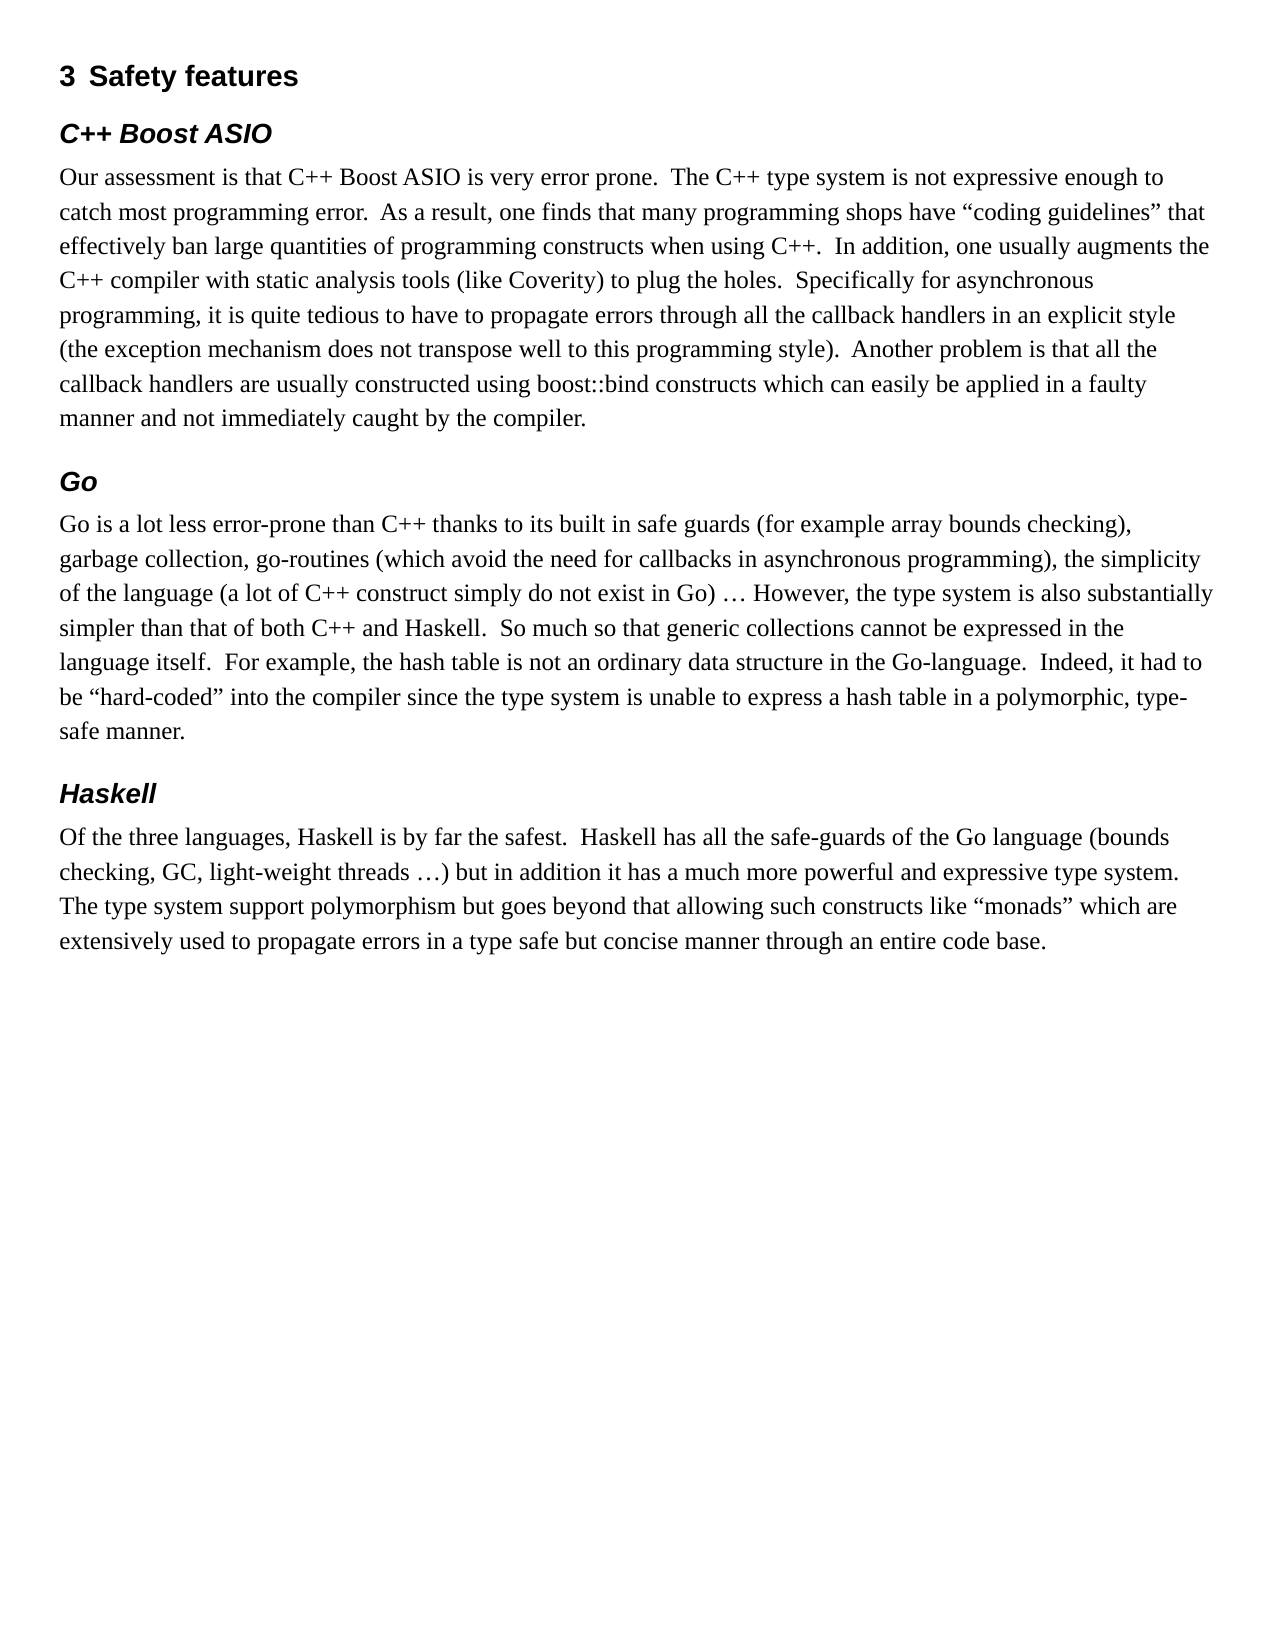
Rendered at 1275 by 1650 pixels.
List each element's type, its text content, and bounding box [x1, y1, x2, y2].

subtitle Haskell [59, 778, 1216, 810]
subtitle C++ Boost ASIO [59, 118, 1216, 150]
text Our assessment is that C++ Boost ASIO is very error prone. The C++ type system is not expressive enough to catch most programming error. As a result, one finds that many programming shops have “coding guidelines” that effectively ban large quantities of programming constructs when using C++. In addition, one usually augments the C++ compiler with static analysis tools (like Coverity) to plug the holes. Specifically for asynchronous programming, it is quite tedious to have to propagate errors through all the callback handlers in an explicit style (the exception mechanism does not transpose well to this programming style). Another problem is that all the callback handlers are usually constructed using boost::bind constructs which can easily be applied in a faulty manner and not immediately caught by the compiler. [59, 162, 1216, 432]
text Go is a lot less error-prone than C++ thanks to its built in safe guards (for example array bounds checking), garbage collection, go-routines (which avoid the need for callbacks in asynchronous programming), the simplicity of the language (a lot of C++ construct simply do not exist in Go) … However, the type system is also substantially simpler than that of both C++ and Haskell. So much so that generic collections cannot be expressed in the language itself. For example, the hash table is not an ordinary data structure in the Go-language. Indeed, it had to be “hard-coded” into the compiler since the type system is unable to express a hash table in a polymorphic, type-safe manner. [59, 509, 1216, 745]
subtitle Safety features [59, 59, 1216, 93]
subtitle Go [59, 465, 1216, 497]
text Of the three languages, Haskell is by far the safest. Haskell has all the safe-guards of the Go language (bounds checking, GC, light-weight threads …) but in addition it has a much more powerful and expressive type system. The type system support polymorphism but goes beyond that allowing such constructs like “monads” which are extensively used to propagate errors in a type safe but concise manner through an entire code base. [59, 822, 1216, 954]
